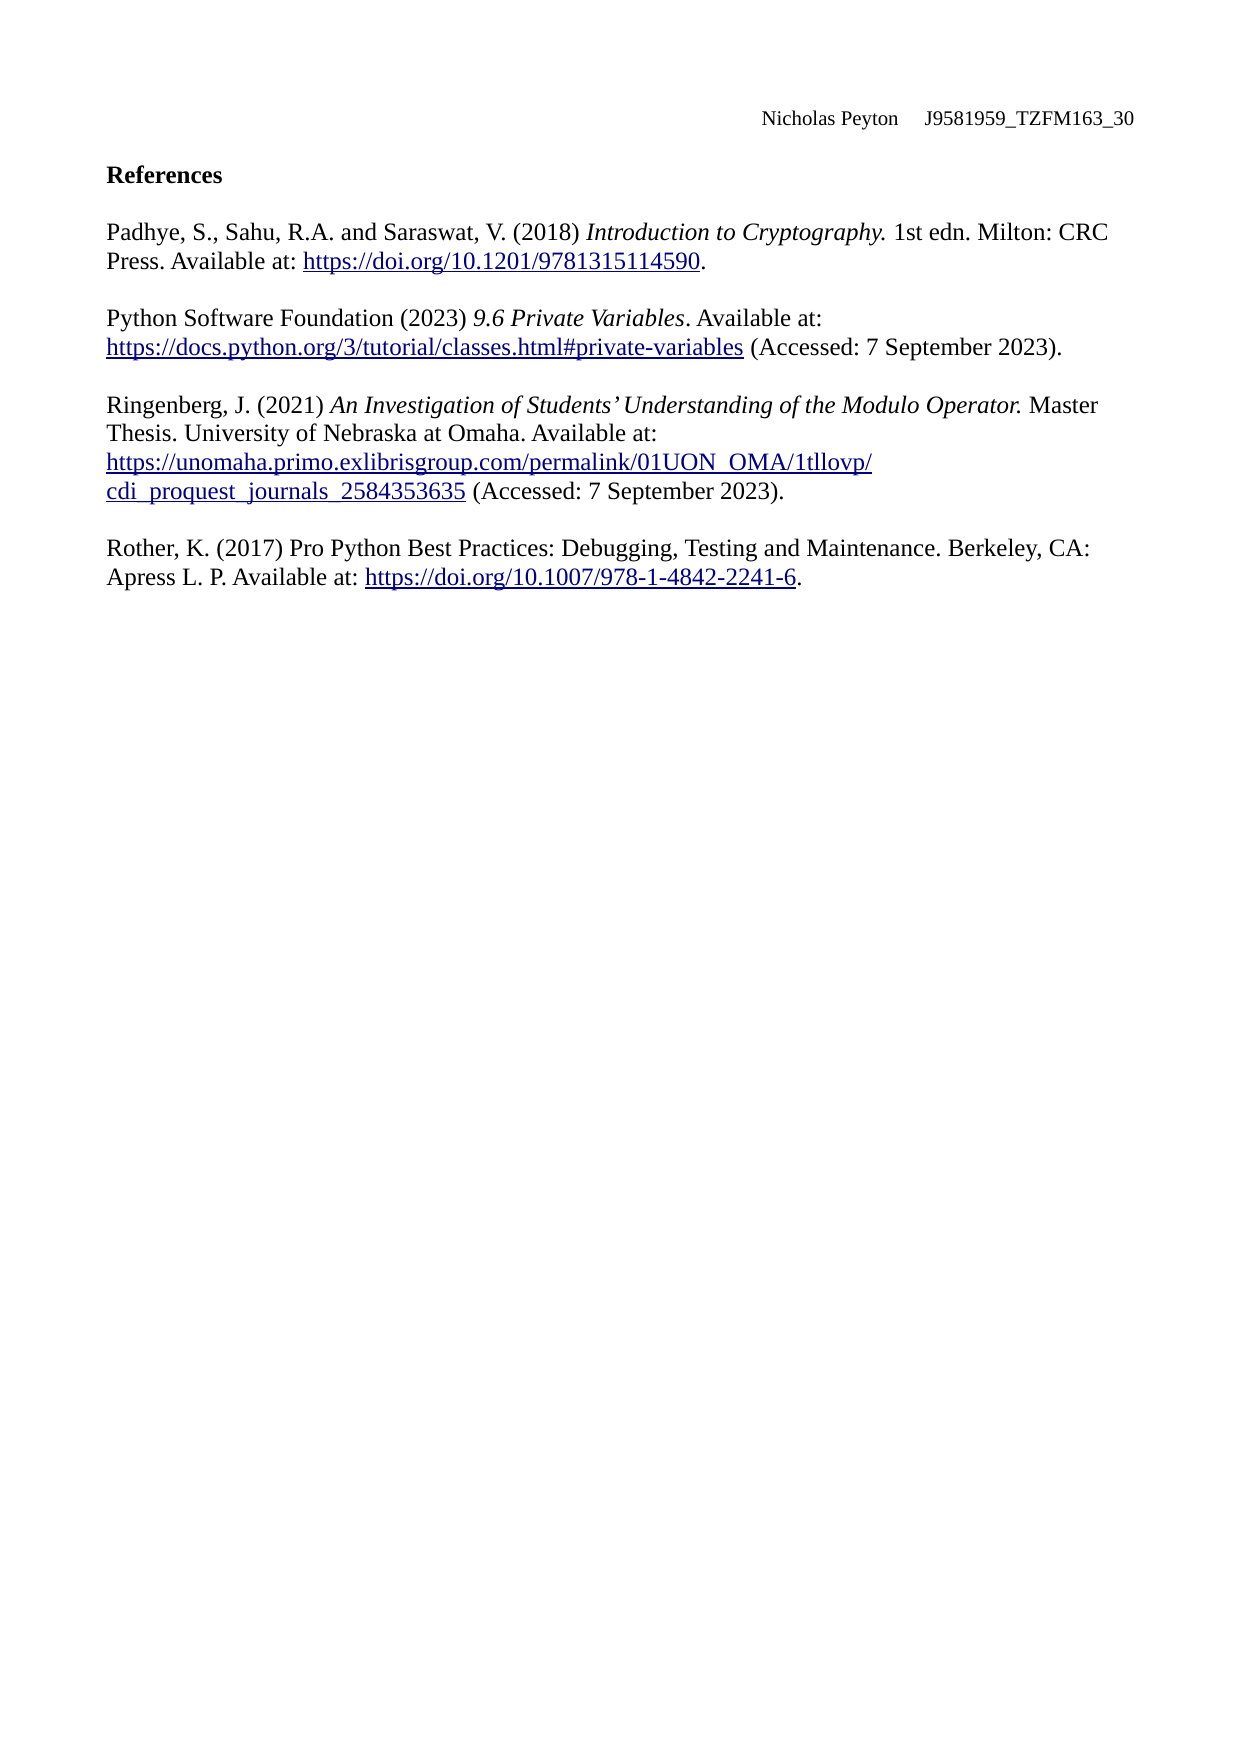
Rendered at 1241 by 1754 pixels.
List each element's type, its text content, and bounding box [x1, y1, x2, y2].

text Padhye, S., Sahu, R.A. and Saraswat, V. (2018) Introduction to Cryptography. 1st edn. Milton: CRC Press. Available at: https://doi.org/10.1201/9781315114590. [106, 217, 1134, 275]
text Python Software Foundation (2023) 9.6 Private Variables. Available at: https://docs.python.org/3/tutorial/classes.html#private-variables (Accessed: 7 September 2023). [106, 303, 1134, 361]
text Ringenberg, J. (2021) An Investigation of Students’ Understanding of the Modulo Operator. Master Thesis. University of Nebraska at Omaha. Available at: https://unomaha.primo.exlibrisgroup.com/permalink/01UON_OMA/1tllovp/cdi_proquest_journals_2584353635 (Accessed: 7 September 2023). [106, 390, 1134, 505]
text References [106, 160, 1134, 188]
text Rother, K. (2017) Pro Python Best Practices: Debugging, Testing and Maintenance. Berkeley, CA: Apress L. P. Available at: https://doi.org/10.1007/978-1-4842-2241-6. [106, 533, 1134, 591]
